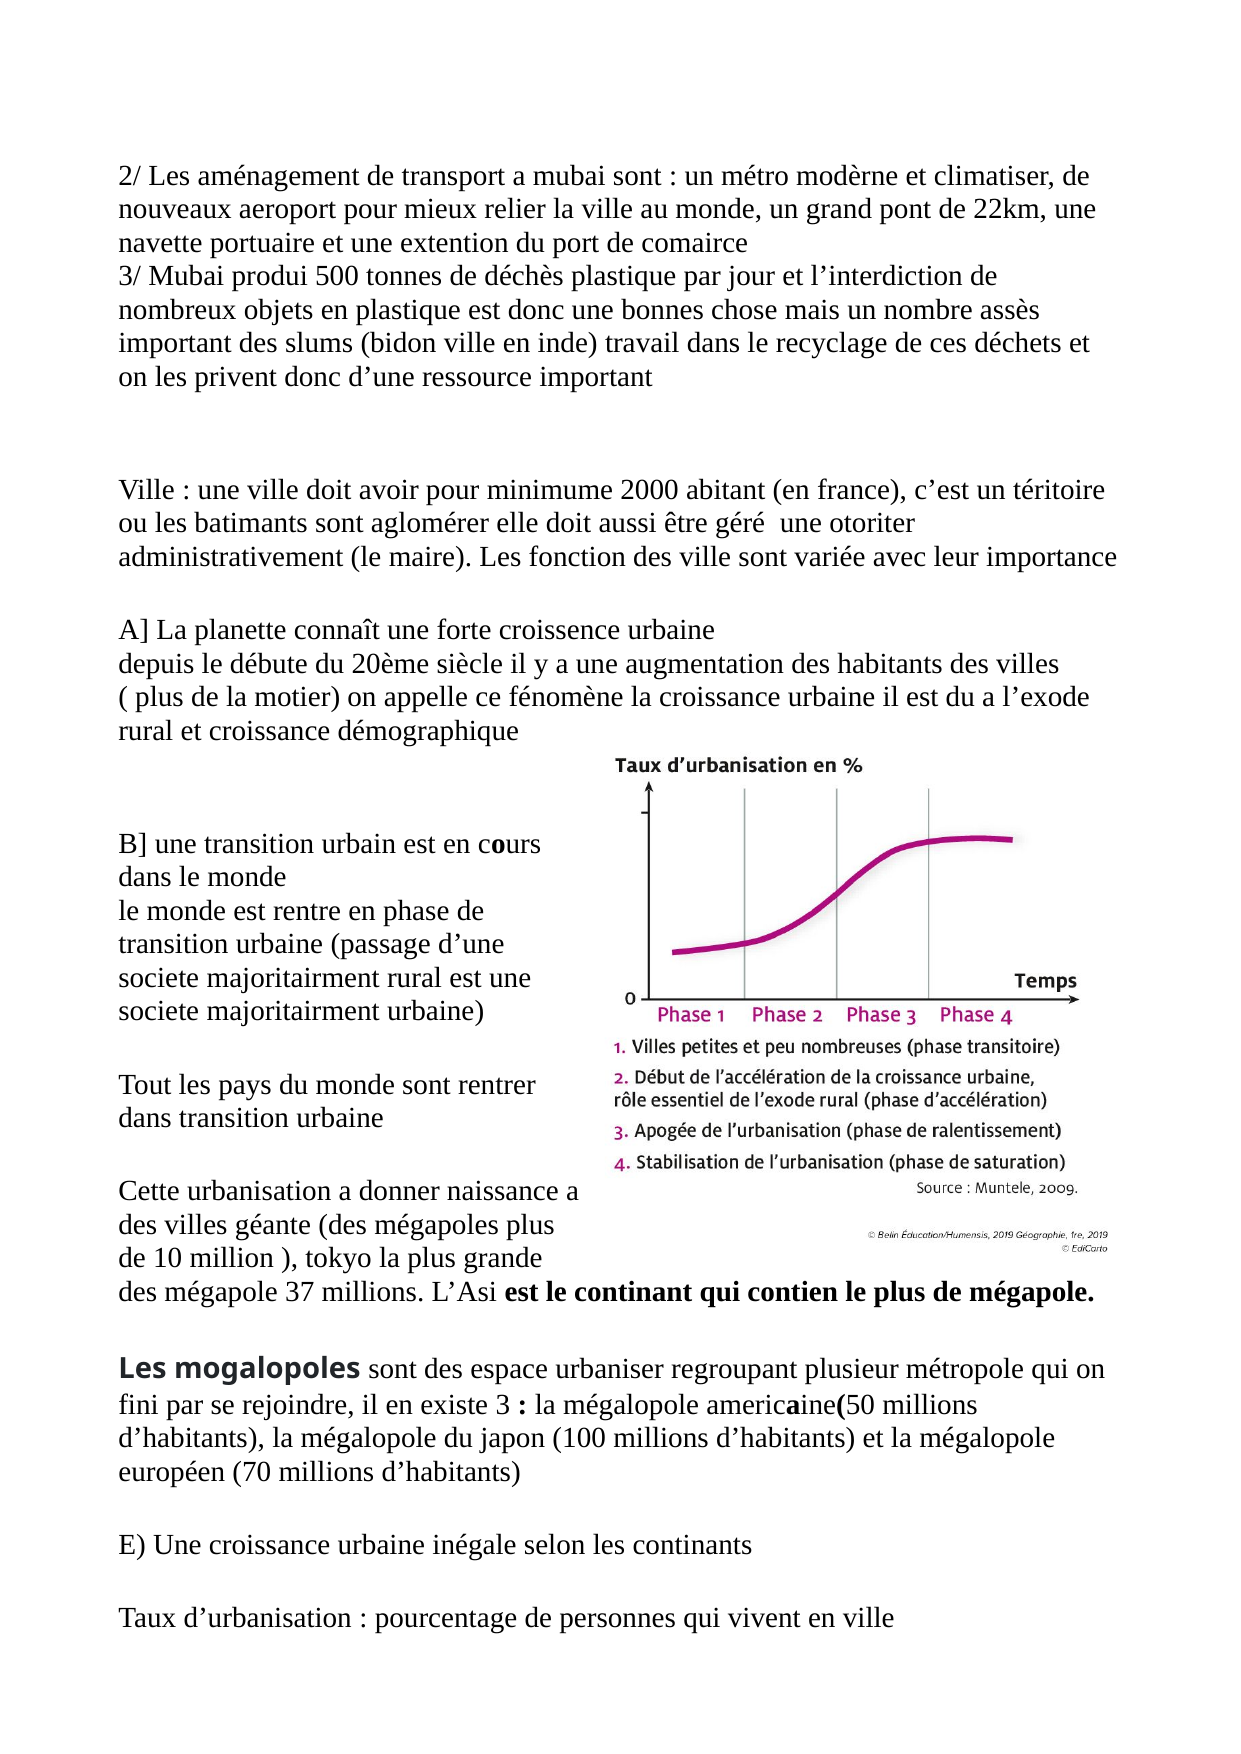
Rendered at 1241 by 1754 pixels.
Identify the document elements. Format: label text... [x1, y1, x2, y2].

text Les mogalopoles sont des espace urbaniser regroupant plusieur métropole qui on fini par se rejoindre, il en existe 3 : la mégalopole americaine(50 millions d’habitants), la mégalopole du japon (100 millions d’habitants) et la mégalopole européen (70 millions d’habitants) [118, 1347, 1122, 1488]
text Cette urbanisation a donner naissance a des villes géante (des mégapoles plus de 10 million ), tokyo la plus grande des mégapole 37 millions. L’Asi est le continant qui contien le plus de mégapole. [118, 1173, 1122, 1308]
text B] une transition urbain est en cours dans le monde [118, 826, 583, 893]
picture [583, 725, 1110, 1254]
text le monde est rentre en phase de transition urbaine (passage d’une societe majoritairment rural est une societe majoritairment urbaine) [118, 893, 583, 1027]
text depuis le débute du 20ème siècle il y a une augmentation des habitants des villes ( plus de la motier) on appelle ce fénomène la croissance urbaine il est du a l’exode rural et croissance démographique [118, 646, 1122, 746]
text A] La planette connaît une forte croissence urbaine [118, 612, 1122, 646]
text 3/ Mubai produi 500 tonnes de déchès plastique par jour et l’interdiction de nombreux objets en plastique est donc une bonnes chose mais un nombre assès important des slums (bidon ville en inde) travail dans le recyclage de ces déchets et on les privent donc d’une ressource important [118, 258, 1122, 393]
text Taux d’urbanisation : pourcentage de personnes qui vivent en ville [118, 1601, 1122, 1634]
text Ville : une ville doit avoir pour minimume 2000 abitant (en france), c’est un téritoire ou les batimants sont aglomérer elle doit aussi être géré une otoriter administrativement (le maire). Les fonction des ville sont variée avec leur importance [118, 472, 1122, 573]
text 2/ Les aménagement de transport a mubai sont : un métro modèrne et climatiser, de nouveaux aeroport pour mieux relier la ville au monde, un grand pont de 22km, une navette portuaire et une extention du port de comairce [118, 158, 1122, 258]
text Tout les pays du monde sont rentrer dans transition urbaine [118, 1067, 583, 1134]
text E) Une croissance urbaine inégale selon les continants [118, 1527, 1122, 1561]
